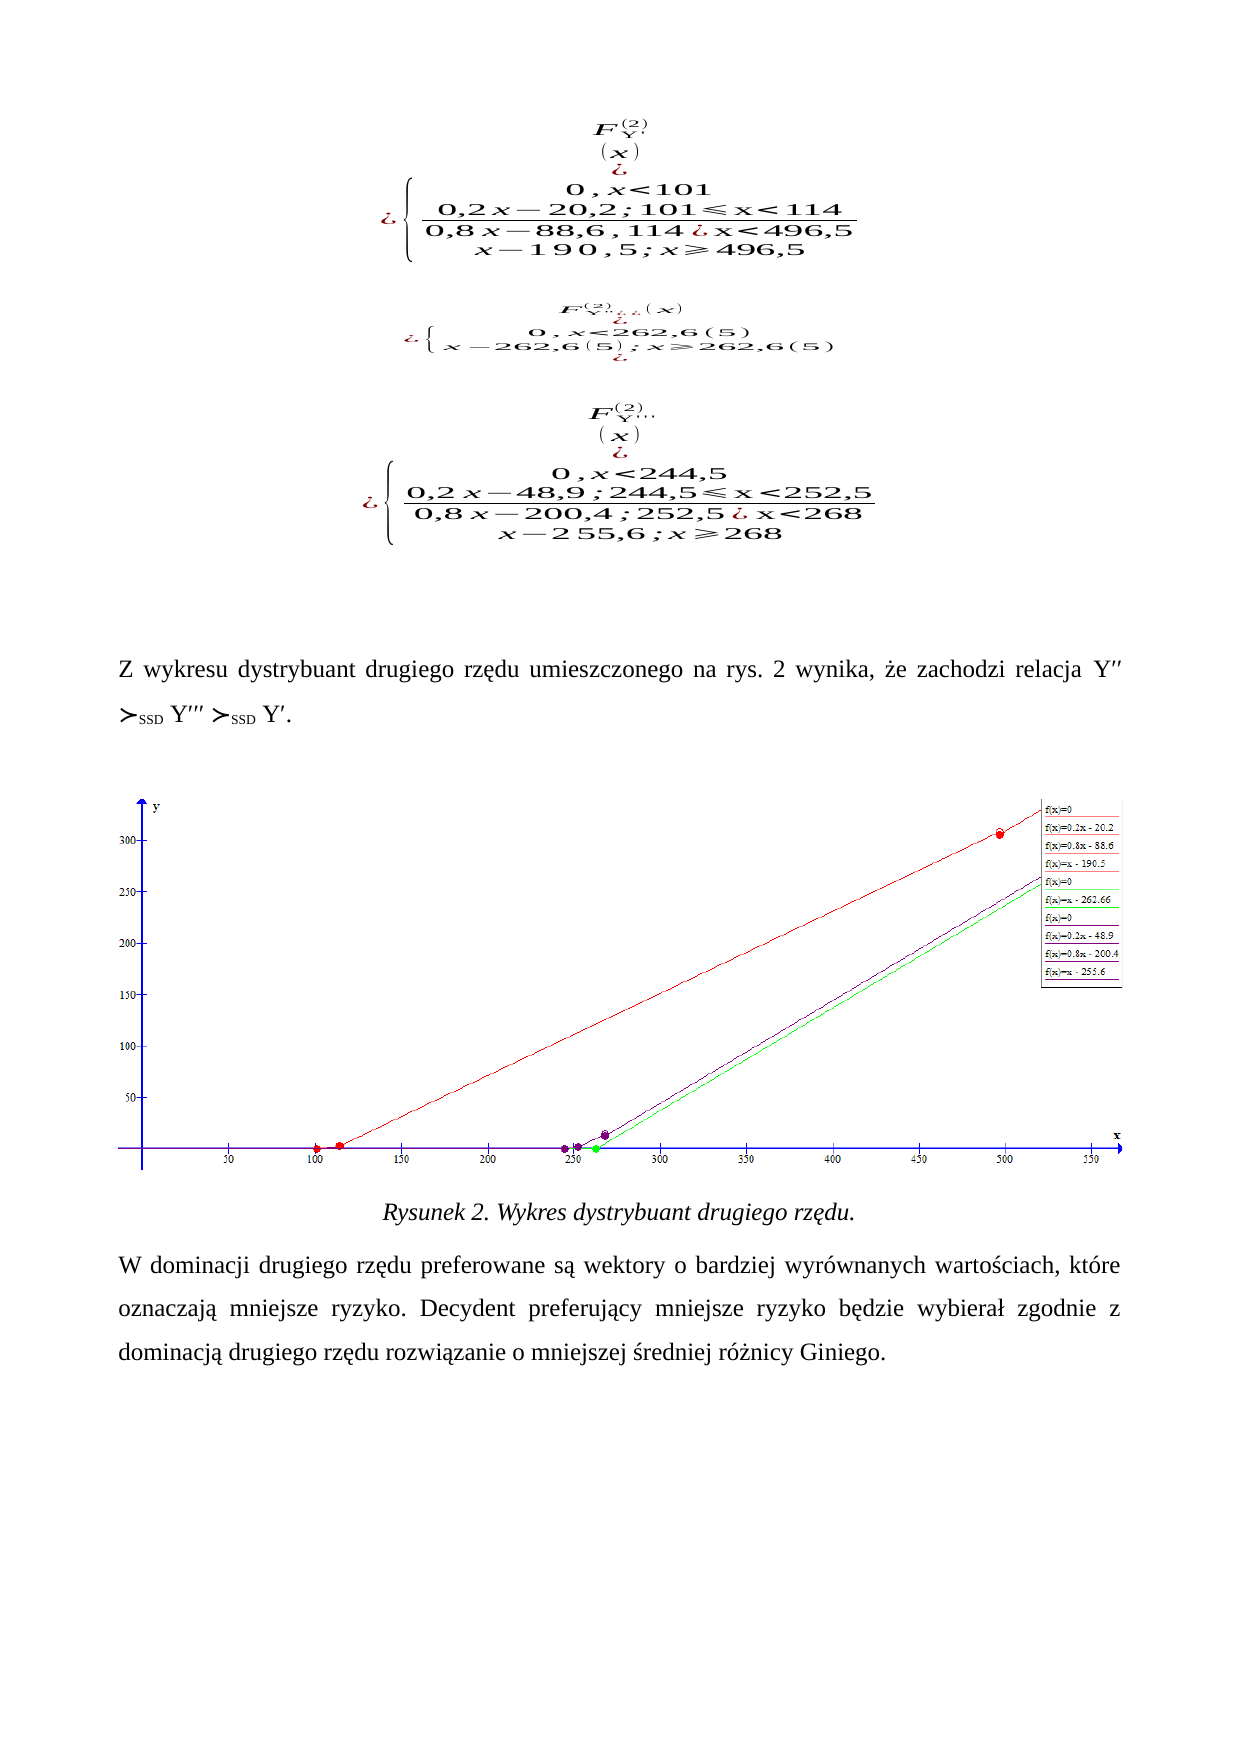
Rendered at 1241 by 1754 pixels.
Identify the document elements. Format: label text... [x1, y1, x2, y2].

text Z wykresu dystrybuant drugiego rzędu umieszczonego na rys. 2 wynika, że zachodzi relacja Y′′ ≻SSD Y′′′ ≻SSD Y′. [118, 654, 1122, 728]
text Rysunek 2. Wykres dystrybuant drugiego rzędu. [118, 1197, 1122, 1225]
text W dominacji drugiego rzędu preferowane są wektory o bardziej wyrównanych wartościach, które oznaczają mniejsze ryzyko. Decydent preferujący mniejsze ryzyko będzie wybierał zgodnie z dominacją drugiego rzędu rozwiązanie o mniejszej średniej różnicy Giniego. [118, 1250, 1122, 1365]
